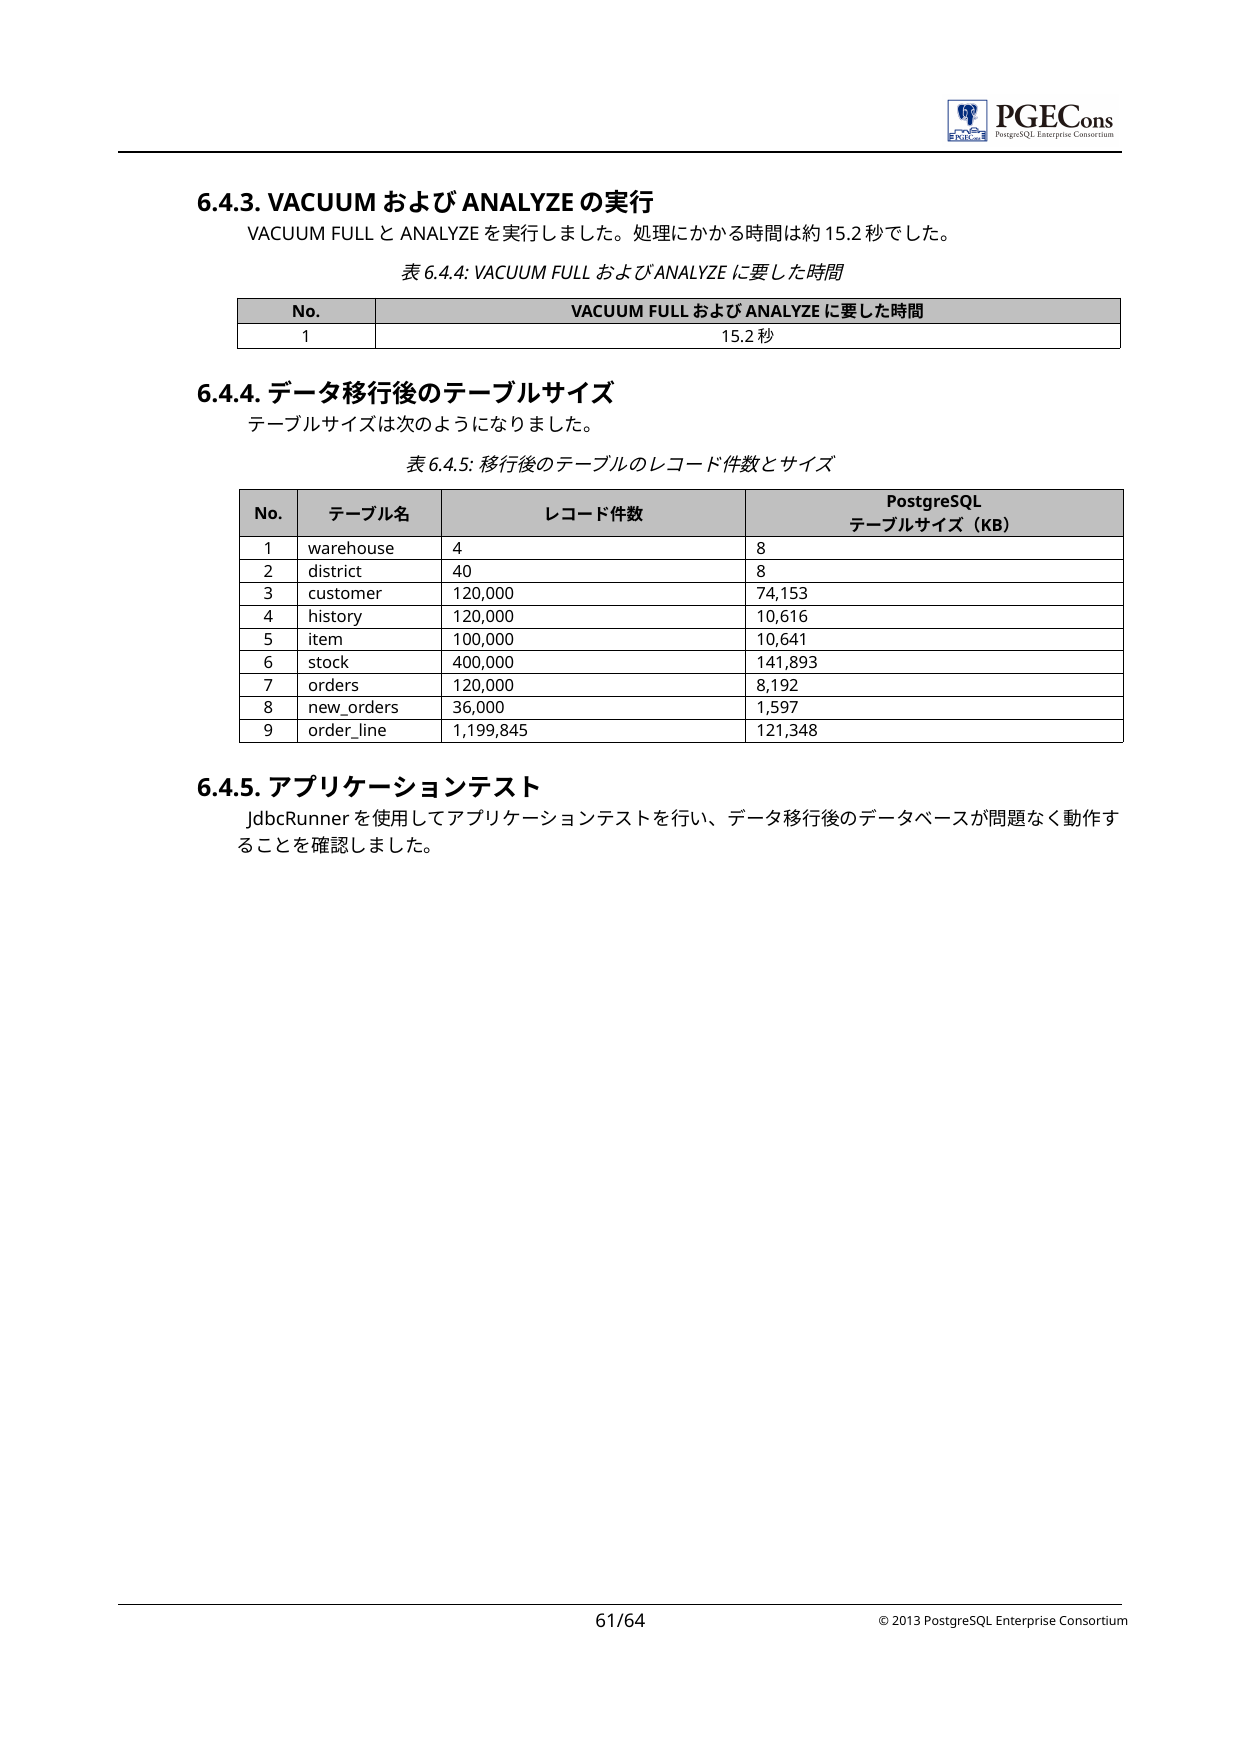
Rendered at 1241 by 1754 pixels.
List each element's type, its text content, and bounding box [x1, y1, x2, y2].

table_cell 100,000 [442, 629, 745, 650]
text テーブルサイズは次のようになりました。 [236, 410, 1122, 437]
table_cell 400,000 [442, 651, 745, 673]
table_cell 1,199,845 [442, 720, 745, 742]
table_cell 1,597 [746, 697, 1123, 719]
table_cell 4 [442, 537, 745, 559]
table_cell order_line [298, 720, 441, 742]
table_cell 1 [238, 324, 375, 348]
table_cell stock [298, 651, 441, 673]
table_cell 1 [240, 537, 297, 559]
subtitle データ移行後のテーブルサイズ [197, 373, 1122, 410]
table_cell 3 [240, 583, 297, 605]
table_cell 2 [240, 560, 297, 582]
table_cell 120,000 [442, 583, 745, 605]
table_cell 40 [442, 560, 745, 582]
table_cell 4 [240, 606, 297, 627]
table_cell 5 [240, 629, 297, 650]
table_cell 74,153 [746, 583, 1123, 605]
table_cell 120,000 [442, 674, 745, 696]
table_cell new_orders [298, 697, 441, 719]
table_cell warehouse [298, 537, 441, 559]
table_header テーブル名 [298, 490, 441, 536]
table_header PostgreSQL テーブルサイズ（KB） [746, 490, 1123, 536]
table_cell district [298, 560, 441, 582]
table_cell customer [298, 583, 441, 605]
table_cell 8,192 [746, 674, 1123, 696]
table_cell orders [298, 674, 441, 696]
table_cell 8 [746, 537, 1123, 559]
text 表 6.4.4: VACUUM FULLおよびANALYZEに要した時間 [118, 258, 1122, 285]
table_header レコード件数 [442, 490, 745, 536]
picture [941, 94, 1119, 147]
table_cell item [298, 629, 441, 650]
table_cell 9 [240, 720, 297, 742]
table_cell 15.2秒 [376, 324, 1120, 348]
table_cell history [298, 606, 441, 627]
text VACUUM FULLとANALYZEを実行しました。処理にかかる時間は約15.2秒でした。 [236, 218, 1122, 246]
text 表 6.4.5: 移行後のテーブルのレコード件数とサイズ [118, 449, 1122, 477]
table_header No. [238, 299, 375, 323]
table_cell 120,000 [442, 606, 745, 627]
table_header No. [240, 490, 297, 536]
subtitle VACUUMおよびANALYZEの実行 [197, 182, 1122, 218]
table_cell 141,893 [746, 651, 1123, 673]
table_cell 10,641 [746, 629, 1123, 650]
subtitle アプリケーションテスト [197, 767, 1122, 803]
table_cell 6 [240, 651, 297, 673]
table_cell 8 [240, 697, 297, 719]
table_cell 7 [240, 674, 297, 696]
table_cell 36,000 [442, 697, 745, 719]
table_cell 8 [746, 560, 1123, 582]
table_cell 10,616 [746, 606, 1123, 627]
table_header VACUUM FULLおよびANALYZEに要した時間 [376, 299, 1120, 323]
table_cell 121,348 [746, 720, 1123, 742]
text JdbcRunnerを使用してアプリケーションテストを行い、データ移行後のデータベースが問題なく動作することを確認しました。 [236, 803, 1122, 858]
